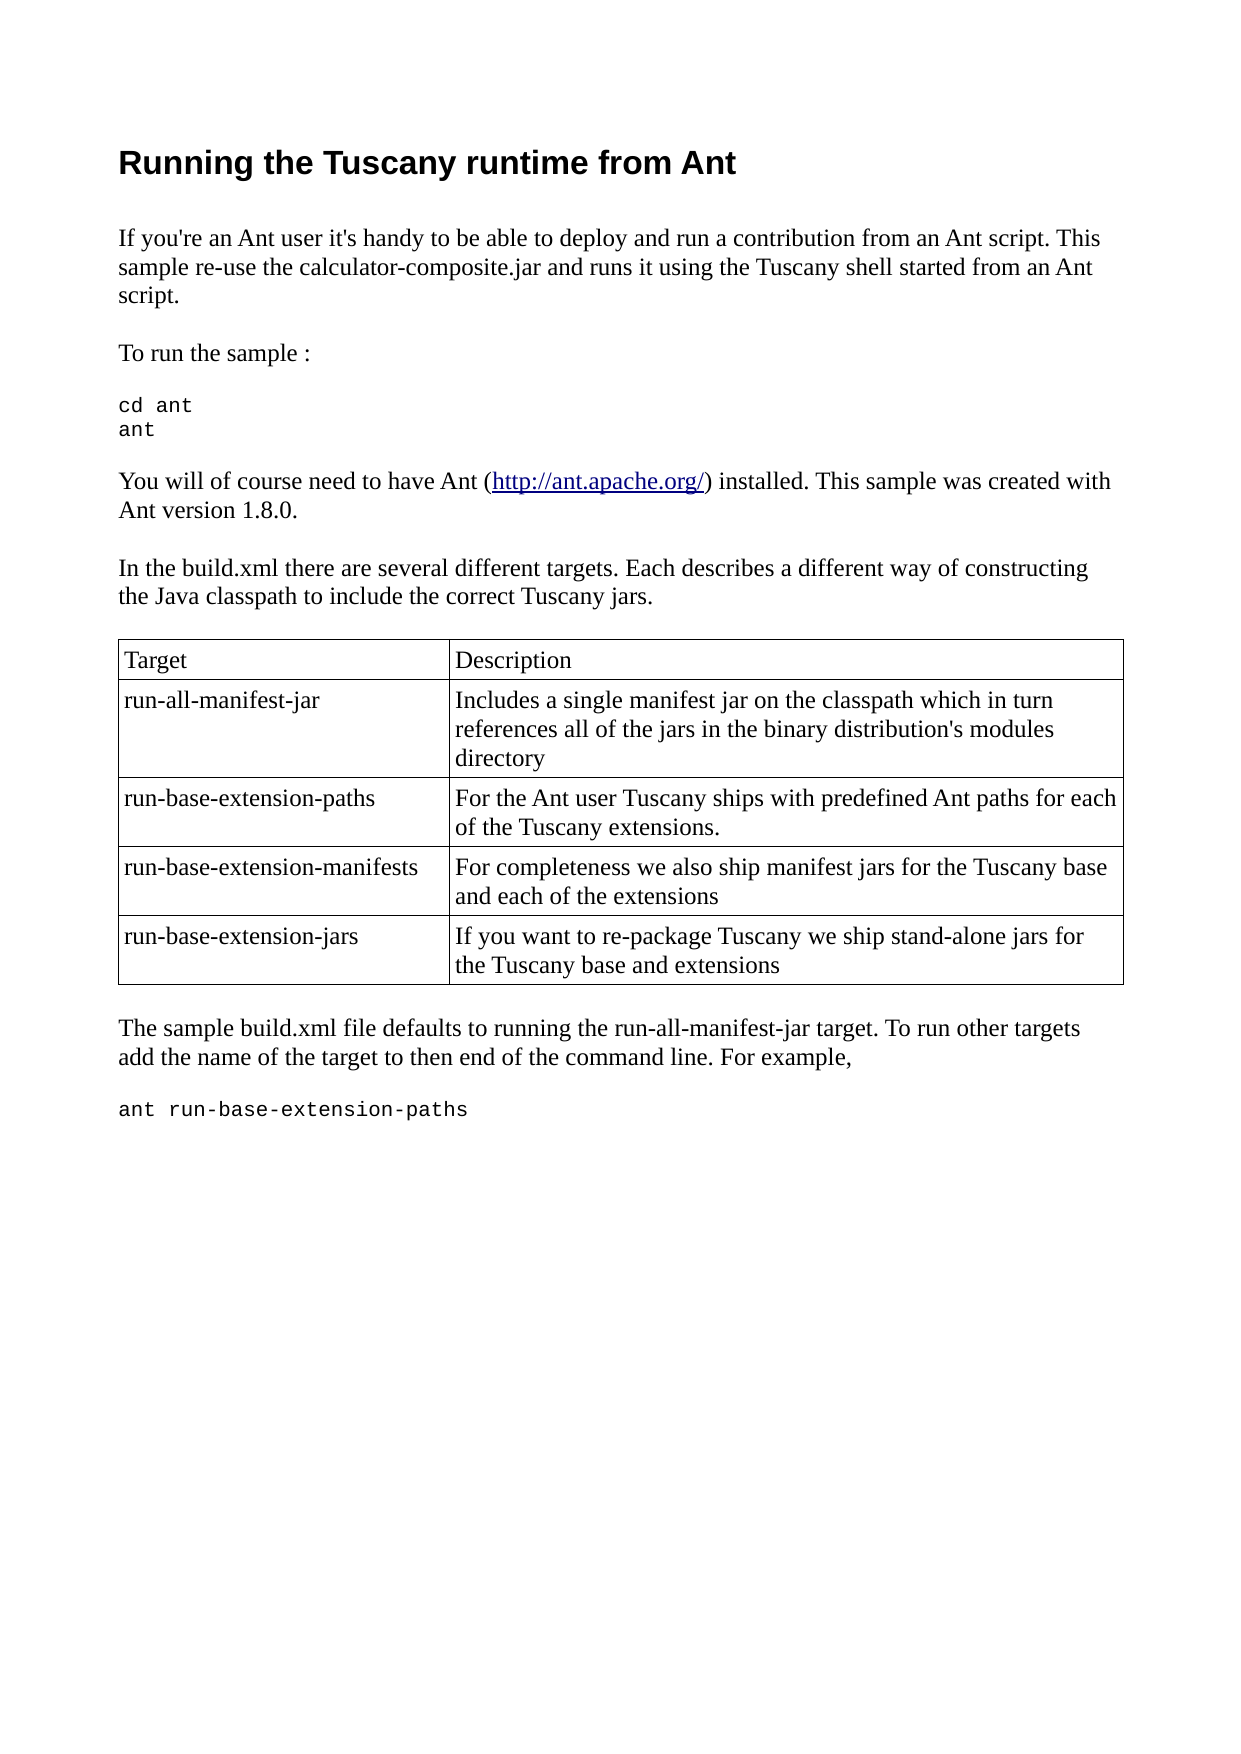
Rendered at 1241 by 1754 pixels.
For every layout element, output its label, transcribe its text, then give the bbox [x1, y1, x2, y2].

text To run the sample : [118, 338, 1122, 367]
table_cell For the Ant user Tuscany ships with predefined Ant paths for each of the Tuscany extensions. [450, 778, 1123, 846]
text cd ant [118, 396, 1122, 419]
table_cell Includes a single manifest jar on the classpath which in turn references all of the jars in the binary distribution's modules directory [450, 680, 1123, 777]
text In the build.xml there are several different targets. Each describes a different way of constructing the Java classpath to include the correct Tuscany jars. [118, 553, 1122, 610]
table_cell run-base-extension-jars [119, 916, 449, 984]
text You will of course need to have Ant (http://ant.apache.org/) installed. This sample was created with Ant version 1.8.0. [118, 466, 1122, 524]
table_cell If you want to re-package Tuscany we ship stand-alone jars for the Tuscany base and extensions [450, 916, 1123, 984]
table_cell run-base-extension-manifests [119, 847, 449, 915]
table_cell run-base-extension-paths [119, 778, 449, 846]
text The sample build.xml file defaults to running the run-all-manifest-jar target. To run other targets add the name of the target to then end of the command line. For example, [118, 1013, 1122, 1071]
table_cell run-all-manifest-jar [119, 680, 449, 777]
table_header Target [119, 640, 449, 679]
table_header Description [450, 640, 1123, 679]
text ant run-base-extension-paths [118, 1099, 1122, 1123]
subtitle Running the Tuscany runtime from Ant [118, 143, 1122, 182]
table_cell For completeness we also ship manifest jars for the Tuscany base and each of the extensions [450, 847, 1123, 915]
text ant [118, 419, 1122, 443]
text If you're an Ant user it's handy to be able to deploy and run a contribution from an Ant script. This sample re-use the calculator-composite.jar and runs it using the Tuscany shell started from an Ant script. [118, 223, 1122, 309]
